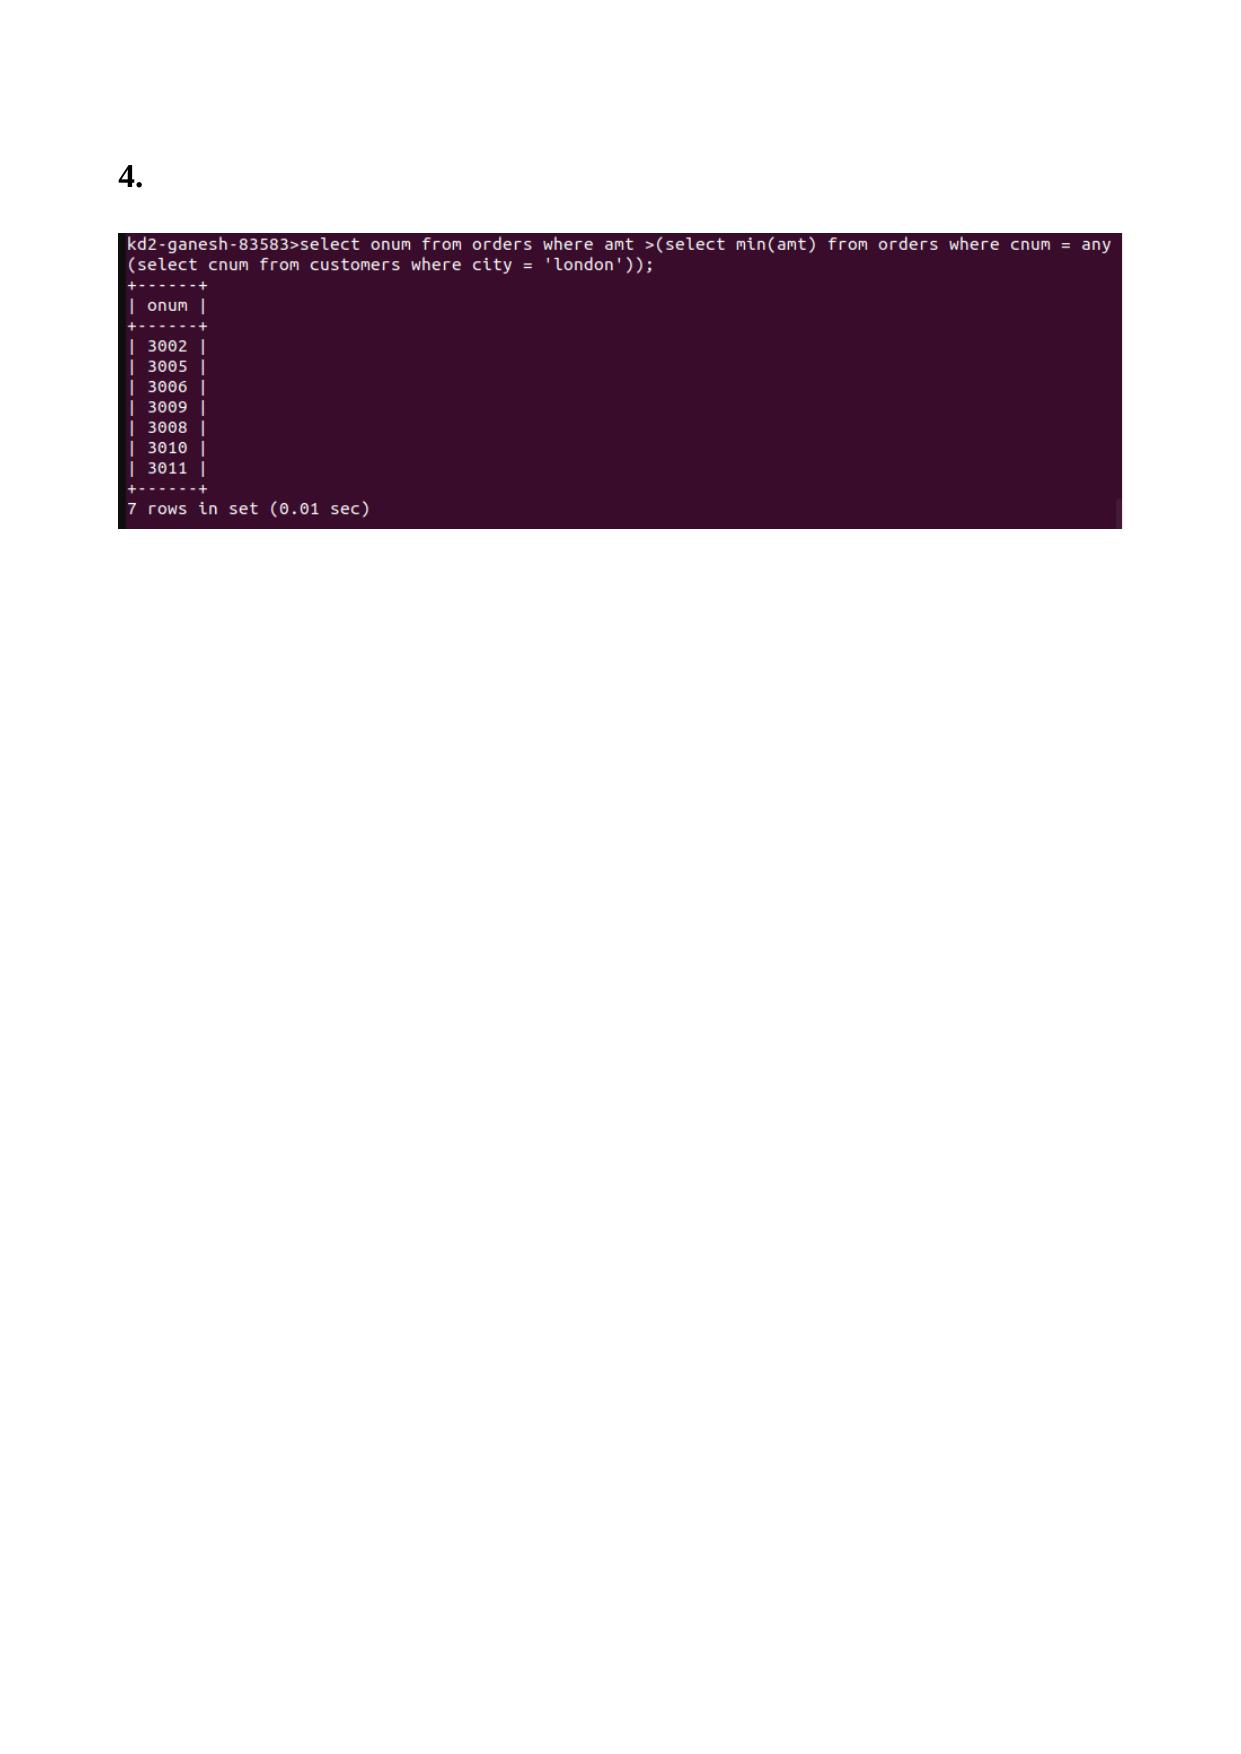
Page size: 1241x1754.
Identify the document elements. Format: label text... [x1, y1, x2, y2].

picture [118, 233, 1123, 529]
text 4. [118, 156, 1122, 195]
